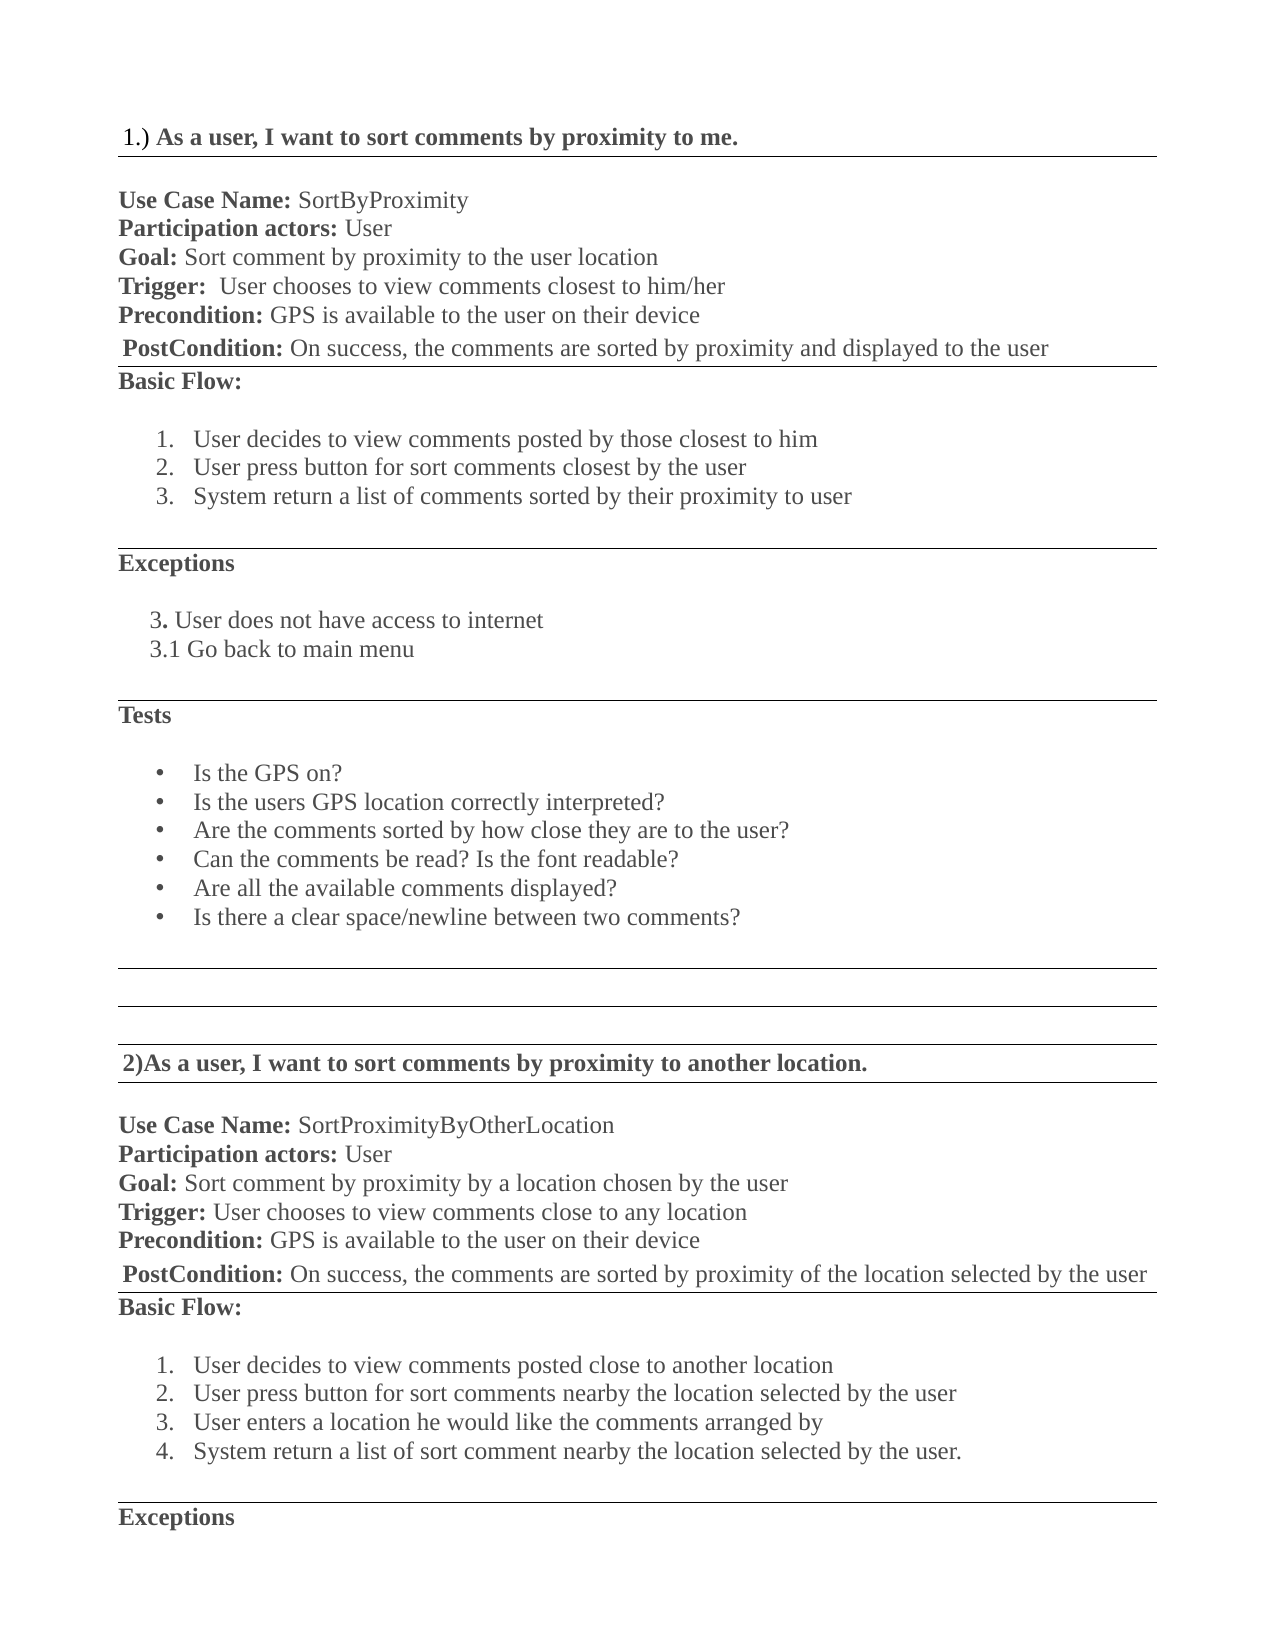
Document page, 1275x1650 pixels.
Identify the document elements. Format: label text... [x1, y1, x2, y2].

text Basic Flow: [118, 367, 1157, 395]
list User press button for sort comments nearby the location selected by the user [156, 1378, 1157, 1407]
text Use Case Name: SortProximityByOtherLocation [118, 1111, 1157, 1139]
list Are all the available comments displayed? [156, 873, 1157, 902]
list User decides to view comments posted close to another location [156, 1350, 1157, 1378]
text PostCondition: On success, the comments are sorted by proximity of the location selected by the user [118, 1254, 1157, 1292]
text Exceptions [118, 549, 1157, 577]
list Is the GPS on? [156, 758, 1157, 787]
text Goal: Sort comment by proximity to the user location [118, 242, 1157, 271]
text Goal: Sort comment by proximity by a location chosen by the user [118, 1168, 1157, 1197]
list System return a list of comments sorted by their proximity to user [156, 481, 1157, 510]
text 1.) As a user, I want to sort comments by proximity to me. [118, 118, 1157, 156]
text Use Case Name: SortByProximity [118, 185, 1157, 213]
list Can the comments be read? Is the font readable? [156, 844, 1157, 873]
text 3. User does not have access to internet [118, 605, 1157, 634]
list Is there a clear space/newline between two comments? [156, 902, 1157, 931]
text Exceptions [118, 1503, 1157, 1531]
text Precondition: GPS is available to the user on their device [118, 1226, 1157, 1254]
text Trigger: User chooses to view comments closest to him/her [118, 271, 1157, 300]
text PostCondition: On success, the comments are sorted by proximity and displayed to the user [118, 328, 1157, 366]
list User enters a location he would like the comments arranged by [156, 1407, 1157, 1436]
text Precondition: GPS is available to the user on their device [118, 300, 1157, 328]
list Is the users GPS location correctly interpreted? [156, 787, 1157, 816]
text Participation actors: User [118, 1139, 1157, 1168]
text Tests [118, 701, 1157, 729]
text 3.1 Go back to main menu [118, 634, 1157, 663]
list Are the comments sorted by how close they are to the user? [156, 816, 1157, 844]
text Trigger: User chooses to view comments close to any location [118, 1197, 1157, 1226]
text 2)As a user, I want to sort comments by proximity to another location. [118, 1045, 1157, 1082]
text Basic Flow: [118, 1293, 1157, 1321]
list User press button for sort comments closest by the user [156, 452, 1157, 481]
list User decides to view comments posted by those closest to him [156, 424, 1157, 452]
list System return a list of sort comment nearby the location selected by the user. [156, 1436, 1157, 1465]
text Participation actors: User [118, 213, 1157, 242]
